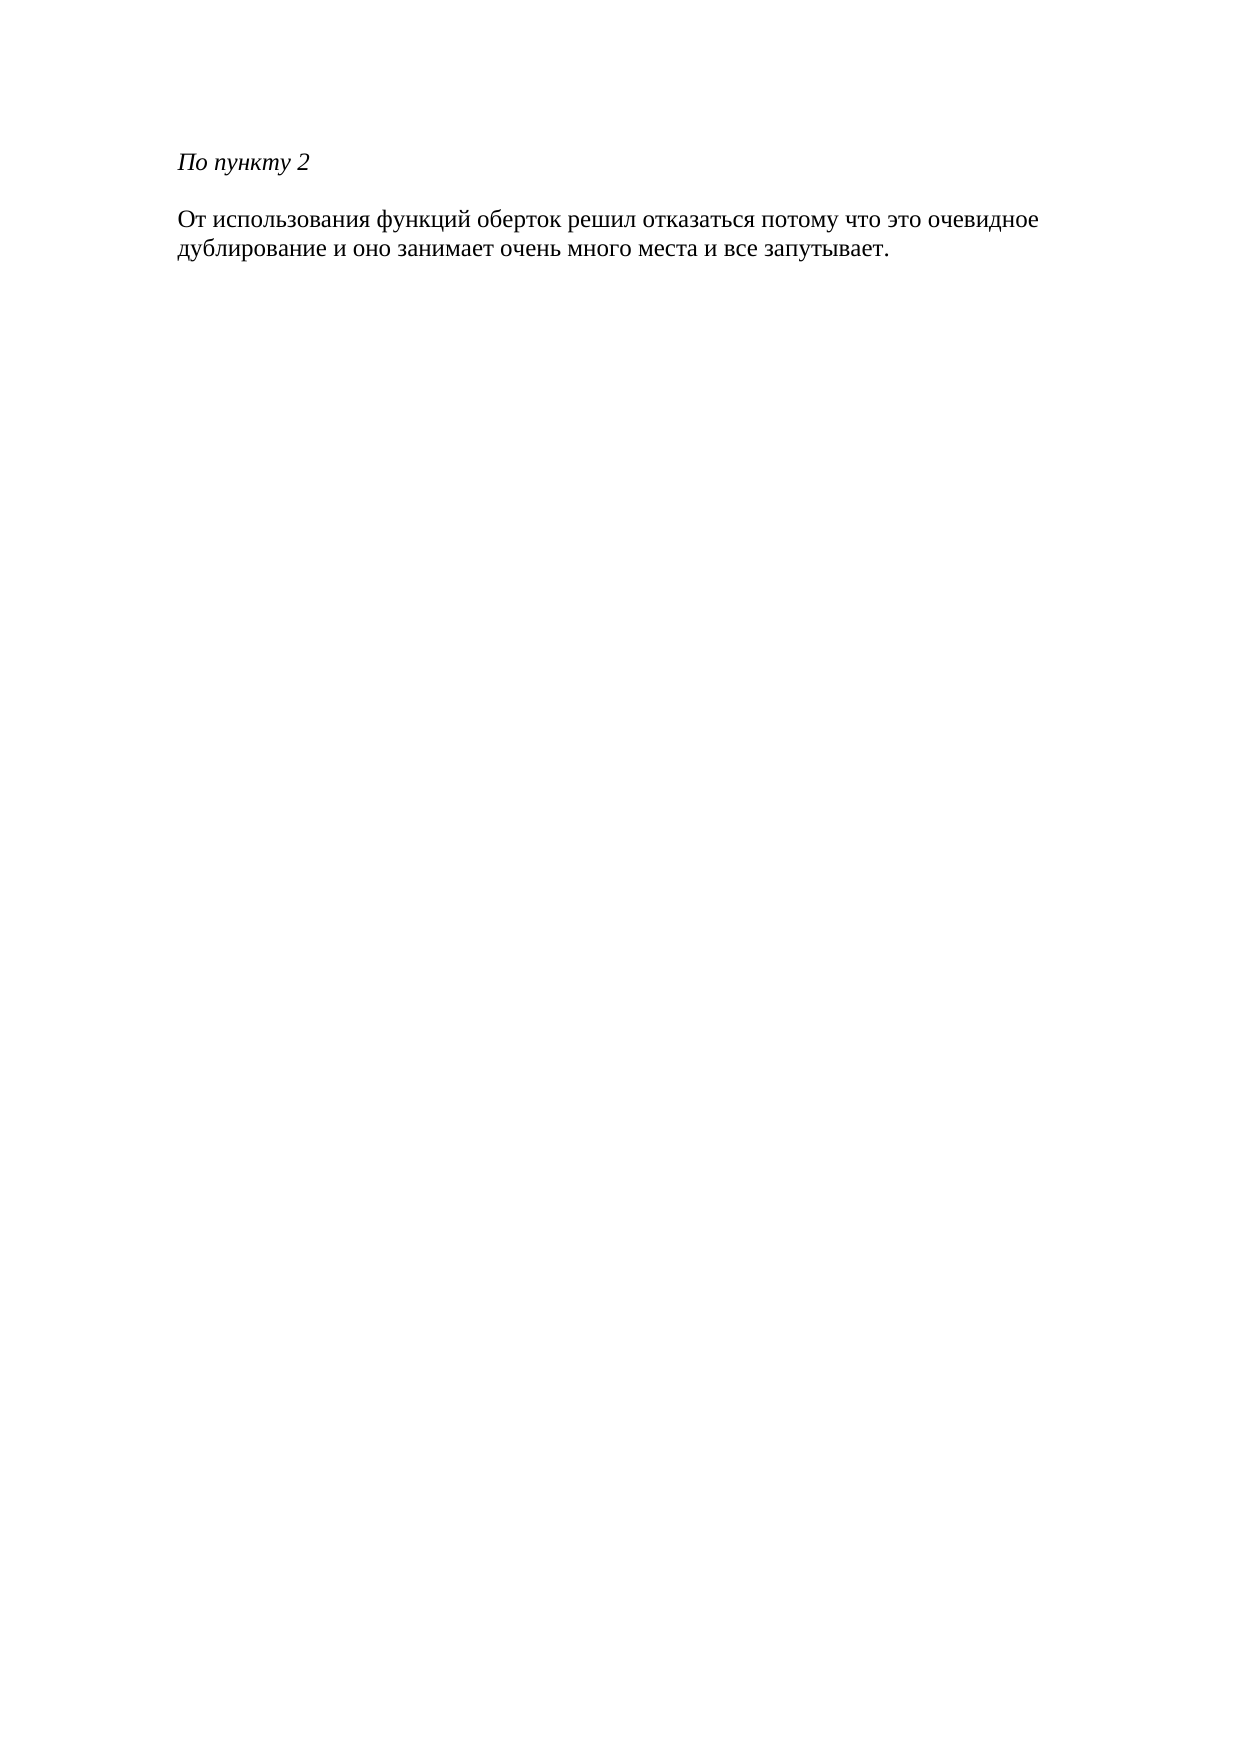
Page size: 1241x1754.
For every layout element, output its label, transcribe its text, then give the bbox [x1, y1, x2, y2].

text По пункту 2 [177, 147, 1152, 176]
text От использования функций оберток решил отказаться потому что это очевидное дублирование и оно занимает очень много места и все запутывает. [177, 204, 1152, 262]
